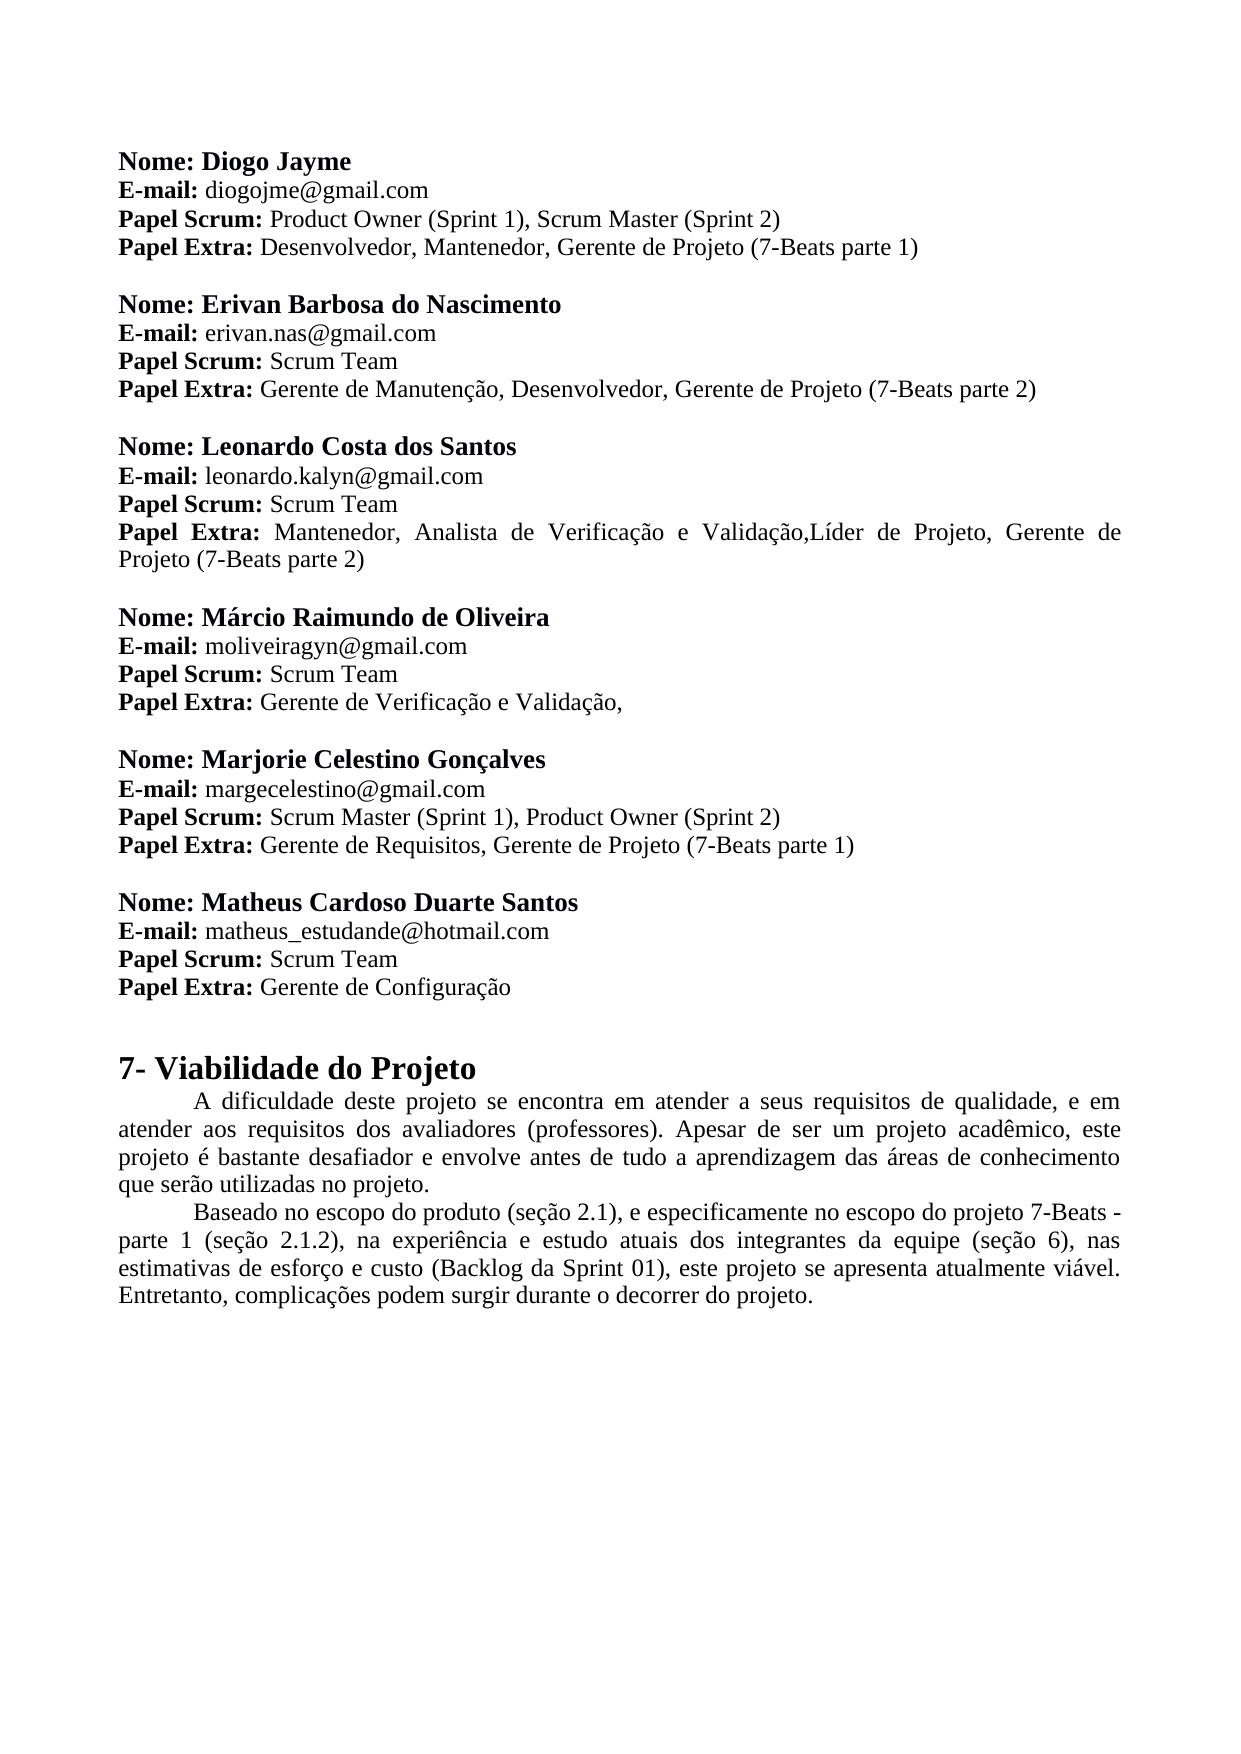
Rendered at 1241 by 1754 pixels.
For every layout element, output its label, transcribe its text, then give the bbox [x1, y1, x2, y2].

subtitle Nome: Márcio Raimundo de Oliveira [118, 602, 1122, 632]
text Papel Extra: Gerente de Verificação e Validação, [118, 688, 1122, 716]
text Papel Scrum: Scrum Team [118, 490, 1122, 518]
text E-mail: margecelestino@gmail.com [118, 775, 1122, 802]
text Papel Extra: Gerente de Requisitos, Gerente de Projeto (7-Beats parte 1) [118, 831, 1122, 858]
subtitle Nome: Diogo Jayme [118, 146, 1122, 176]
text Baseado no escopo do produto (seção 2.1), e especificamente no escopo do projeto 7-Beats - parte 1 (seção 2.1.2), na experiência e estudo atuais dos integrantes da equipe (seção 6), nas estimativas de esforço e custo (Backlog da Sprint 01), este projeto se apresenta atualmente viável. Entretanto, complicações podem surgir durante o decorrer do projeto. [118, 1198, 1122, 1309]
subtitle Nome: Marjorie Celestino Gonçalves [118, 744, 1122, 774]
text A dificuldade deste projeto se encontra em atender a seus requisitos de qualidade, e em atender aos requisitos dos avaliadores (professores). Apesar de ser um projeto acadêmico, este projeto é bastante desafiador e envolve antes de tudo a aprendizagem das áreas de conhecimento que serão utilizadas no projeto. [118, 1087, 1122, 1198]
text Papel Extra: Desenvolvedor, Mantenedor, Gerente de Projeto (7-Beats parte 1) [118, 233, 1122, 260]
subtitle Nome: Leonardo Costa dos Santos [118, 432, 1122, 462]
subtitle 7- Viabilidade do Projeto [118, 1050, 1122, 1087]
text Papel Scrum: Scrum Team [118, 347, 1122, 375]
text E-mail: erivan.nas@gmail.com [118, 319, 1122, 347]
text Papel Extra: Gerente de Configuração [118, 973, 1122, 1001]
text Papel Extra: Gerente de Manutenção, Desenvolvedor, Gerente de Projeto (7-Beats parte 2) [118, 375, 1122, 403]
text E-mail: diogojme@gmail.com [118, 177, 1122, 204]
text E-mail: moliveiragyn@gmail.com [118, 632, 1122, 660]
text Papel Scrum: Product Owner (Sprint 1), Scrum Master (Sprint 2) [118, 205, 1122, 232]
text E-mail: matheus_estudande@hotmail.com [118, 917, 1122, 945]
text Papel Scrum: Scrum Team [118, 660, 1122, 688]
text Papel Extra: Mantenedor, Analista de Verificação e Validação,Líder de Projeto, Gerente de Projeto (7-Beats parte 2) [118, 518, 1122, 573]
subtitle Nome: Erivan Barbosa do Nascimento [118, 289, 1122, 319]
text E-mail: leonardo.kalyn@gmail.com [118, 462, 1122, 489]
subtitle Nome: Matheus Cardoso Duarte Santos [118, 887, 1122, 917]
text Papel Scrum: Scrum Master (Sprint 1), Product Owner (Sprint 2) [118, 803, 1122, 831]
text Papel Scrum: Scrum Team [118, 945, 1122, 973]
